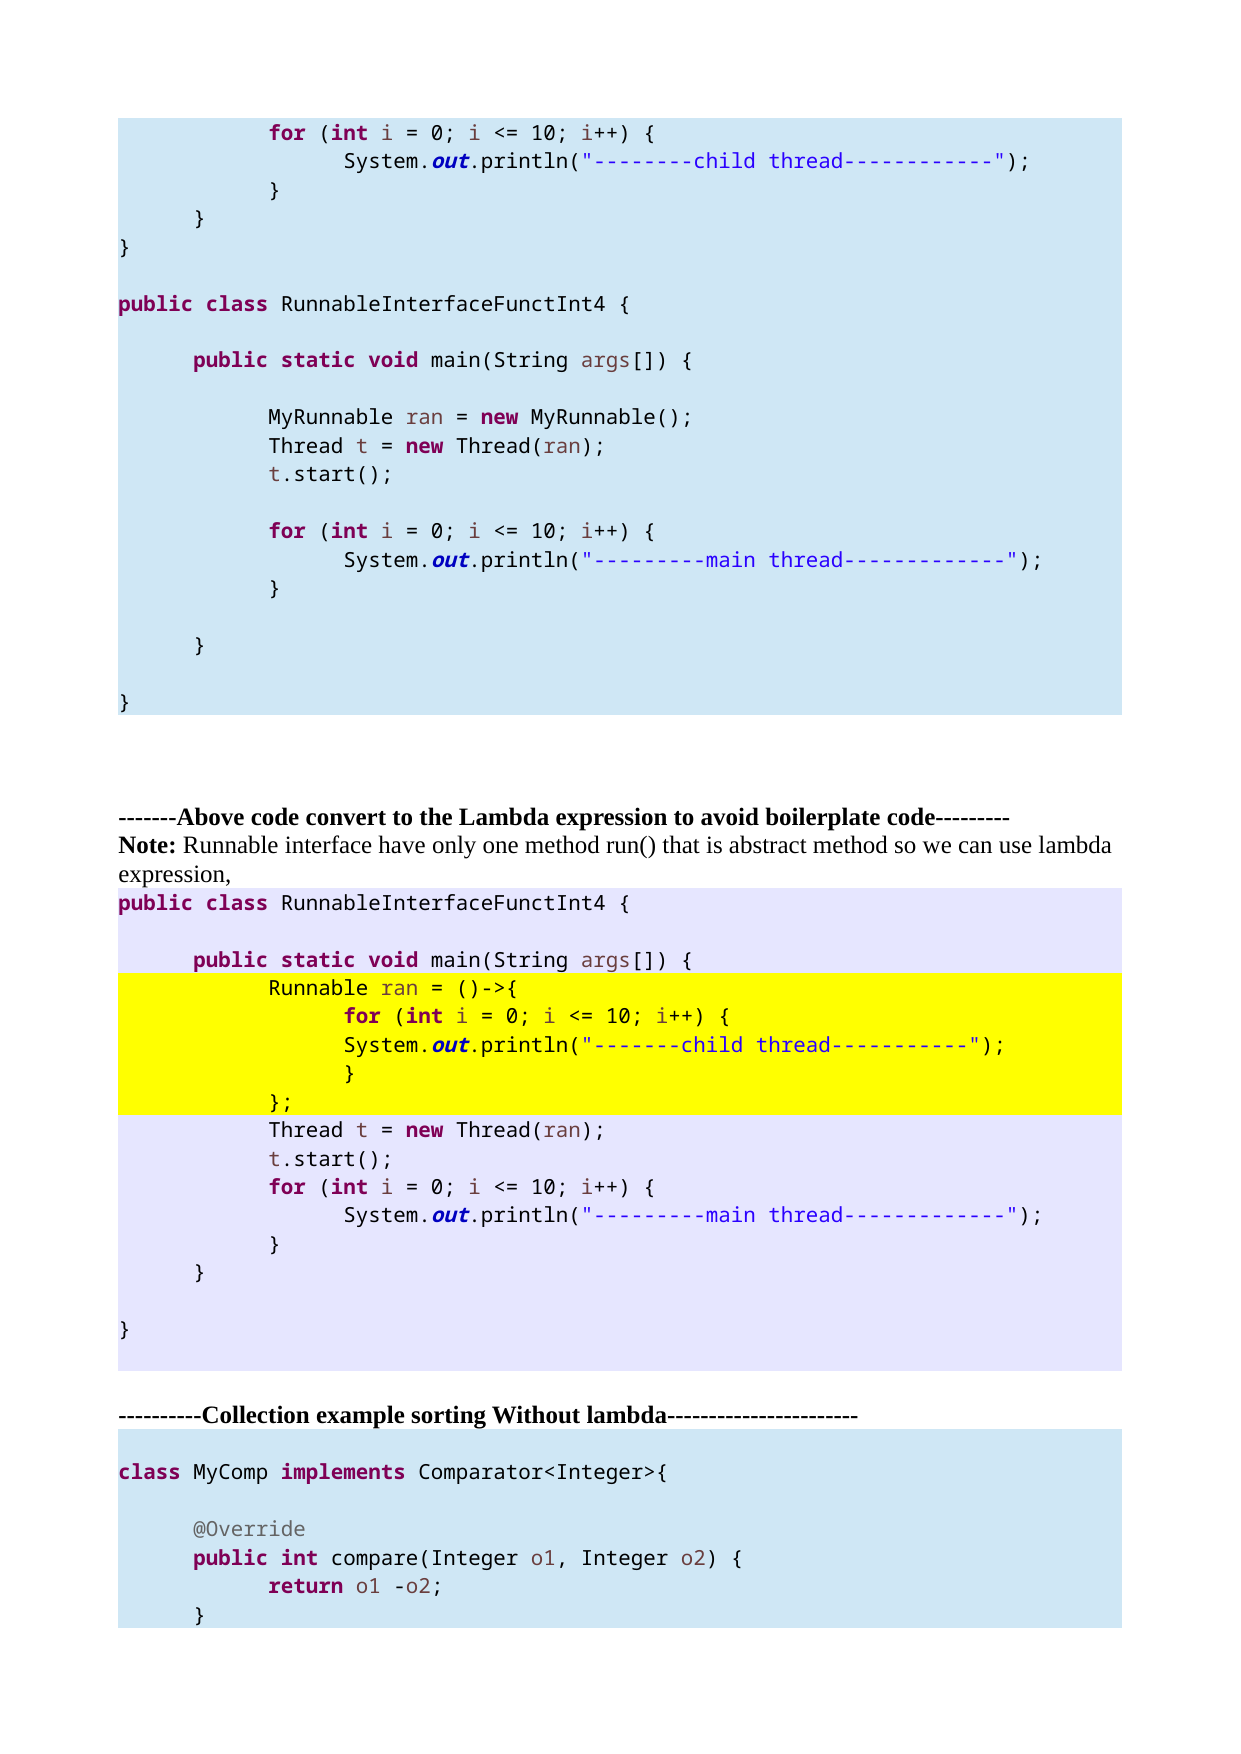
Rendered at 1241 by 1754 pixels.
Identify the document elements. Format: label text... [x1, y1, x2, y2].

text System.out.println("--------child thread------------"); [118, 147, 1122, 175]
text for (int i = 0; i <= 10; i++) { [118, 1002, 1122, 1030]
text Runnable ran = ()->{ [118, 973, 1122, 1002]
text Thread t = new Thread(ran); [118, 431, 1122, 459]
text ----------Collection example sorting Without lambda----------------------- [118, 1400, 1122, 1429]
text System.out.println("-------child thread-----------"); [118, 1030, 1122, 1058]
text class MyComp implements Comparator<Integer>{ [118, 1457, 1122, 1486]
text }; [118, 1087, 1122, 1115]
text System.out.println("---------main thread-------------"); [118, 1201, 1122, 1229]
text public class RunnableInterfaceFunctInt4 { [118, 888, 1122, 916]
text public class RunnableInterfaceFunctInt4 { [118, 289, 1122, 317]
text return o1 -o2; [118, 1571, 1122, 1600]
text public static void main(String args[]) { [118, 945, 1122, 973]
text @Override [118, 1514, 1122, 1543]
text for (int i = 0; i <= 10; i++) { [118, 118, 1122, 147]
text } [118, 1257, 1122, 1286]
text } [118, 630, 1122, 658]
text } [118, 175, 1122, 203]
text } [118, 687, 1122, 715]
text Note: Runnable interface have only one method run() that is abstract method so we can use lambda expression, [118, 830, 1122, 888]
text t.start(); [118, 1144, 1122, 1172]
text for (int i = 0; i <= 10; i++) { [118, 1172, 1122, 1201]
text System.out.println("---------main thread-------------"); [118, 545, 1122, 573]
text t.start(); [118, 459, 1122, 488]
text } [118, 203, 1122, 232]
text for (int i = 0; i <= 10; i++) { [118, 516, 1122, 545]
text } [118, 1600, 1122, 1628]
text } [118, 1058, 1122, 1087]
text } [118, 573, 1122, 602]
text -------Above code convert to the Lambda expression to avoid boilerplate code--------- [118, 802, 1122, 830]
text } [118, 1229, 1122, 1257]
text public static void main(String args[]) { [118, 346, 1122, 374]
text } [118, 1314, 1122, 1343]
text Thread t = new Thread(ran); [118, 1115, 1122, 1144]
text MyRunnable ran = new MyRunnable(); [118, 402, 1122, 431]
text public int compare(Integer o1, Integer o2) { [118, 1543, 1122, 1571]
text } [118, 232, 1122, 260]
